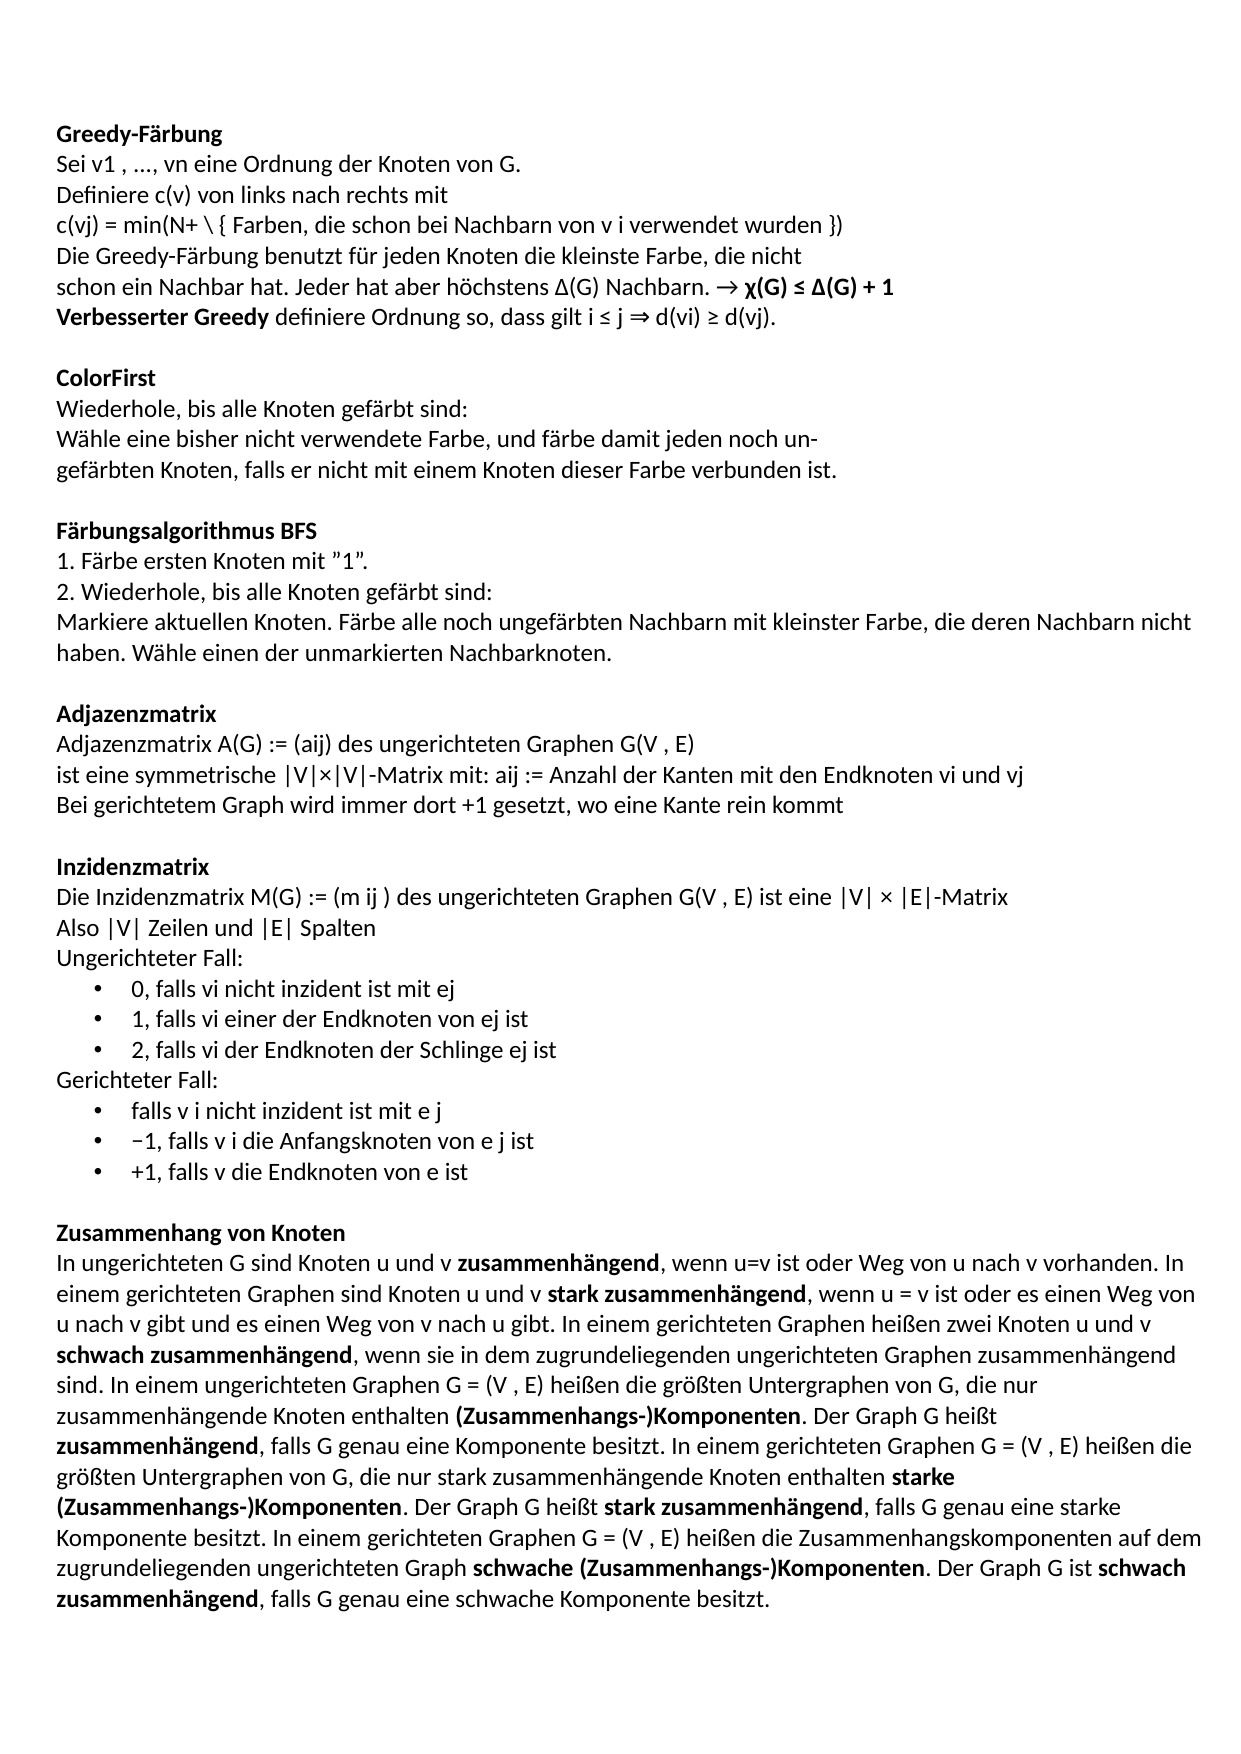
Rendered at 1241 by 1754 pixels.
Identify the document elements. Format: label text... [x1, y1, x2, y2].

list 2, falls vi der Endknoten der Schlinge ej ist [94, 1034, 1208, 1064]
text Definiere c(v) von links nach rechts mit [56, 179, 1208, 210]
text gefärbten Knoten, falls er nicht mit einem Knoten dieser Farbe verbunden ist. [56, 454, 1208, 484]
text Sei v1 , ..., vn eine Ordnung der Knoten von G. [56, 149, 1208, 179]
text Wiederhole, bis alle Knoten gefärbt sind: [56, 393, 1208, 423]
text Markiere aktuellen Knoten. Färbe alle noch ungefärbten Nachbarn mit kleinster Farbe, die deren Nachbarn nicht haben. Wähle einen der unmarkierten Nachbarknoten. [56, 606, 1208, 667]
text Inzidenzmatrix [56, 851, 1208, 881]
text Adjazenzmatrix [56, 698, 1208, 728]
text Die Greedy-Färbung benutzt für jeden Knoten die kleinste Farbe, die nicht [56, 240, 1208, 271]
text Also |V| Zeilen und |E| Spalten [56, 912, 1208, 942]
text c(vj) = min(N+ \ { Farben, die schon bei Nachbarn von v i verwendet wurden }) [56, 210, 1208, 240]
text Bei gerichtetem Graph wird immer dort +1 gesetzt, wo eine Kante rein kommt [56, 789, 1208, 820]
list 1, falls vi einer der Endknoten von ej ist [94, 1003, 1208, 1034]
list 0, falls vi nicht inzident ist mit ej [94, 973, 1208, 1003]
text Wähle eine bisher nicht verwendete Farbe, und färbe damit jeden noch un- [56, 423, 1208, 454]
list falls v i nicht inzident ist mit e j [94, 1095, 1208, 1125]
text 2. Wiederhole, bis alle Knoten gefärbt sind: [56, 576, 1208, 606]
list +1, falls v die Endknoten von e ist [94, 1156, 1208, 1186]
text Greedy-Färbung [56, 118, 1208, 149]
text In ungerichteten G sind Knoten u und v zusammenhängend, wenn u=v ist oder Weg von u nach v vorhanden. In einem gerichteten Graphen sind Knoten u und v stark zusammenhängend, wenn u = v ist oder es einen Weg von u nach v gibt und es einen Weg von v nach u gibt. In einem gerichteten Graphen heißen zwei Knoten u und v schwach zusammenhängend, wenn sie in dem zugrundeliegenden ungerichteten Graphen zusammenhängend sind. In einem ungerichteten Graphen G = (V , E) heißen die größten Untergraphen von G, die nur zusammenhängende Knoten enthalten (Zusammenhangs-)Komponenten. Der Graph G heißt zusammenhängend, falls G genau eine Komponente besitzt. In einem gerichteten Graphen G = (V , E) heißen die größten Untergraphen von G, die nur stark zusammenhängende Knoten enthalten starke (Zusammenhangs-)Komponenten. Der Graph G heißt stark zusammenhängend, falls G genau eine starke Komponente besitzt. In einem gerichteten Graphen G = (V , E) heißen die Zusammenhangskomponenten auf dem zugrundeliegenden ungerichteten Graph schwache (Zusammenhangs-)Komponenten. Der Graph G ist schwach zusammenhängend, falls G genau eine schwache Komponente besitzt. [56, 1247, 1208, 1614]
text ColorFirst [56, 362, 1208, 393]
text Verbesserter Greedy definiere Ordnung so, dass gilt i ≤ j ⇒ d(vi) ≥ d(vj). [56, 301, 1208, 332]
text Die Inzidenzmatrix M(G) := (m ij ) des ungerichteten Graphen G(V , E) ist eine |V| × |E|-Matrix [56, 881, 1208, 912]
text Ungerichteter Fall: [56, 942, 1208, 973]
text ist eine symmetrische |V|×|V|-Matrix mit: aij := Anzahl der Kanten mit den Endknoten vi und vj [56, 759, 1208, 789]
text Färbungsalgorithmus BFS [56, 515, 1208, 545]
text Zusammenhang von Knoten [56, 1217, 1208, 1247]
text 1. Färbe ersten Knoten mit ”1”. [56, 545, 1208, 576]
list −1, falls v i die Anfangsknoten von e j ist [94, 1125, 1208, 1156]
text Adjazenzmatrix A(G) := (aij) des ungerichteten Graphen G(V , E) [56, 728, 1208, 759]
text schon ein Nachbar hat. Jeder hat aber höchstens ∆(G) Nachbarn. → χ(G) ≤ ∆(G) + 1 [56, 271, 1208, 301]
text Gerichteter Fall: [56, 1064, 1208, 1095]
